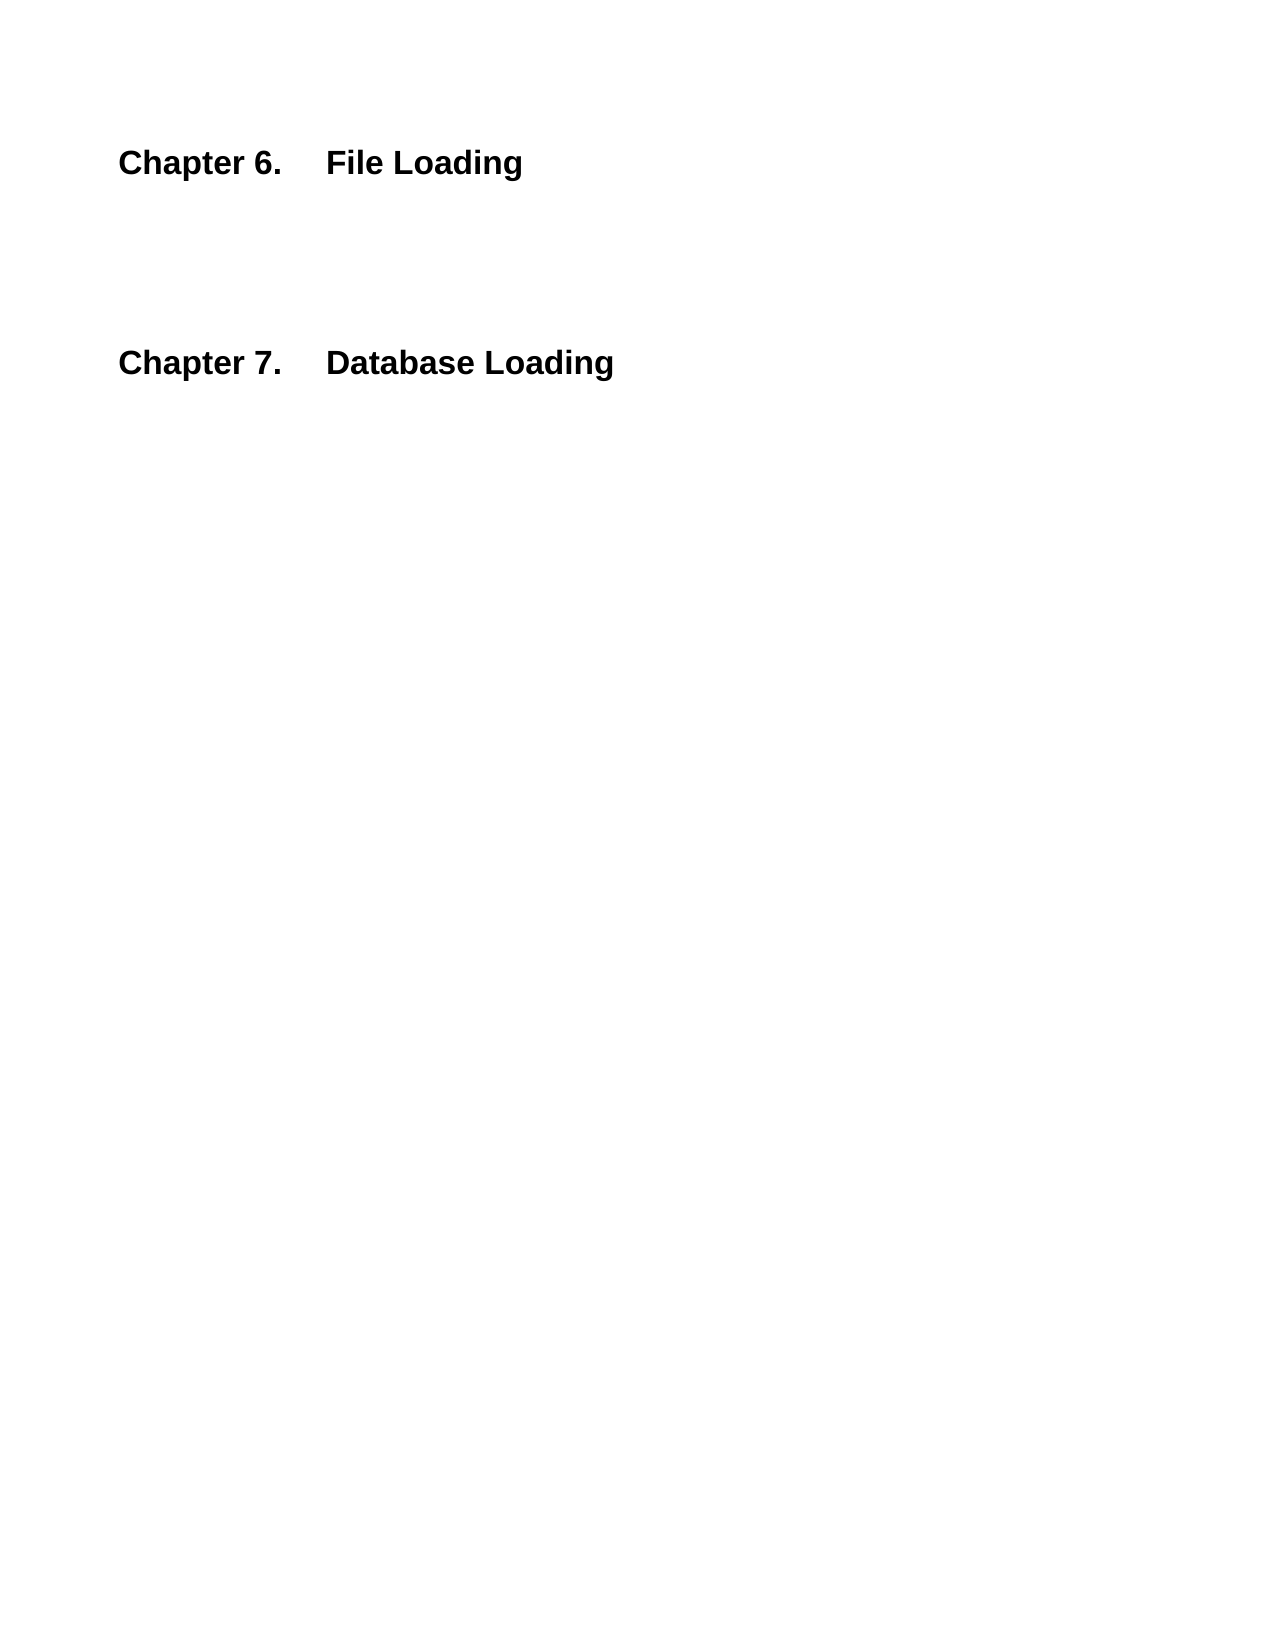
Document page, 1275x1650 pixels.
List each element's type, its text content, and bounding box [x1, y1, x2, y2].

subtitle File Loading [118, 143, 1157, 182]
subtitle Database Loading [118, 343, 1157, 382]
